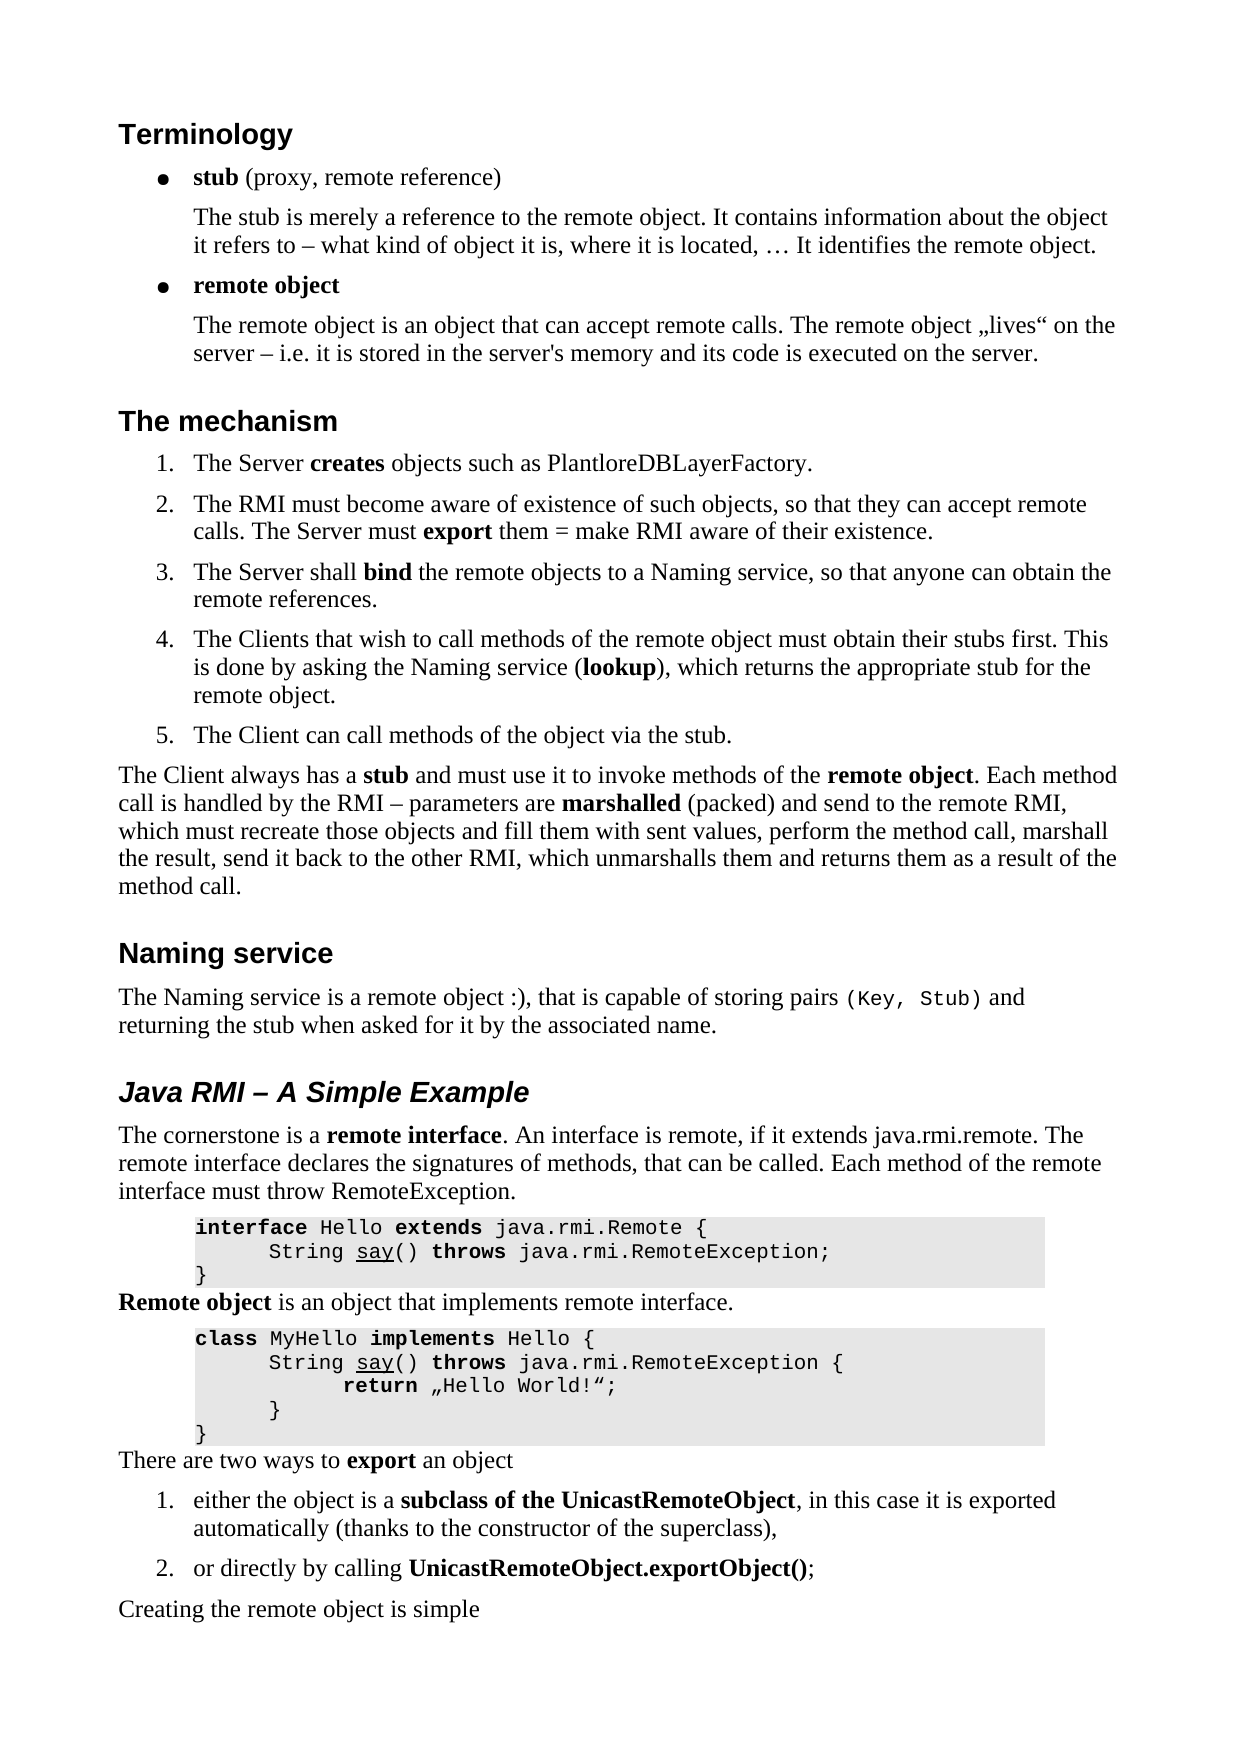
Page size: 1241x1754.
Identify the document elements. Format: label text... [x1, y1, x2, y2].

list The stub is merely a reference to the remote object. It contains information about the object it refers to – what kind of object it is, where it is located, … It identifies the remote object. [156, 203, 1122, 259]
text interface Hello extends java.rmi.Remote { [195, 1217, 1045, 1241]
text class MyHello implements Hello { [195, 1328, 1045, 1352]
list stub (proxy, remote reference) [156, 163, 1122, 191]
text } [195, 1264, 1045, 1288]
subtitle Terminology [118, 118, 1122, 151]
text Remote object is an object that implements remote interface. [118, 1288, 1122, 1316]
text } [195, 1399, 1045, 1423]
text Creating the remote object is simple [118, 1595, 1122, 1622]
subtitle The mechanism [118, 404, 1122, 437]
list or directly by calling UnicastRemoteObject.exportObject(); [156, 1554, 1122, 1582]
list The Server creates objects such as PlantloreDBLayerFactory. [156, 449, 1122, 477]
list The Clients that wish to call methods of the remote object must obtain their stubs first. This is done by asking the Naming service (lookup), which returns the appropriate stub for the remote object. [156, 626, 1122, 709]
text String say() throws java.rmi.RemoteException { [195, 1352, 1045, 1376]
list either the object is a subclass of the UnicastRemoteObject, in this case it is exported automatically (thanks to the constructor of the superclass), [156, 1487, 1122, 1542]
text There are two ways to export an object [118, 1446, 1122, 1474]
list The Server shall bind the remote objects to a Naming service, so that anyone can obtain the remote references. [156, 558, 1122, 613]
subtitle Naming service [118, 937, 1122, 970]
text return „Hello World!“; [195, 1376, 1045, 1399]
subtitle Java RMI – A Simple Example [118, 1076, 1122, 1109]
list The Client can call methods of the object via the stub. [156, 721, 1122, 749]
text } [195, 1423, 1045, 1446]
list remote object [156, 271, 1122, 299]
text The Naming service is a remote object :), that is capable of storing pairs (Key, Stub) and returning the stub when asked for it by the associated name. [118, 983, 1122, 1039]
list The remote object is an object that can accept remote calls. The remote object „lives“ on the server – i.e. it is stored in the server's memory and its code is executed on the server. [156, 312, 1122, 367]
text The cornerstone is a remote interface. An interface is remote, if it extends java.rmi.remote. The remote interface declares the signatures of methods, that can be called. Each method of the remote interface must throw RemoteException. [118, 1121, 1122, 1204]
list The RMI must become aware of existence of such objects, so that they can accept remote calls. The Server must export them = make RMI aware of their existence. [156, 490, 1122, 545]
text String say() throws java.rmi.RemoteException; [195, 1241, 1045, 1264]
text The Client always has a stub and must use it to invoke methods of the remote object. Each method call is handled by the RMI – parameters are marshalled (packed) and send to the remote RMI, which must recreate those objects and fill them with sent values, perform the method call, marshall the result, send it back to the other RMI, which unmarshalls them and returns them as a result of the method call. [118, 761, 1122, 900]
